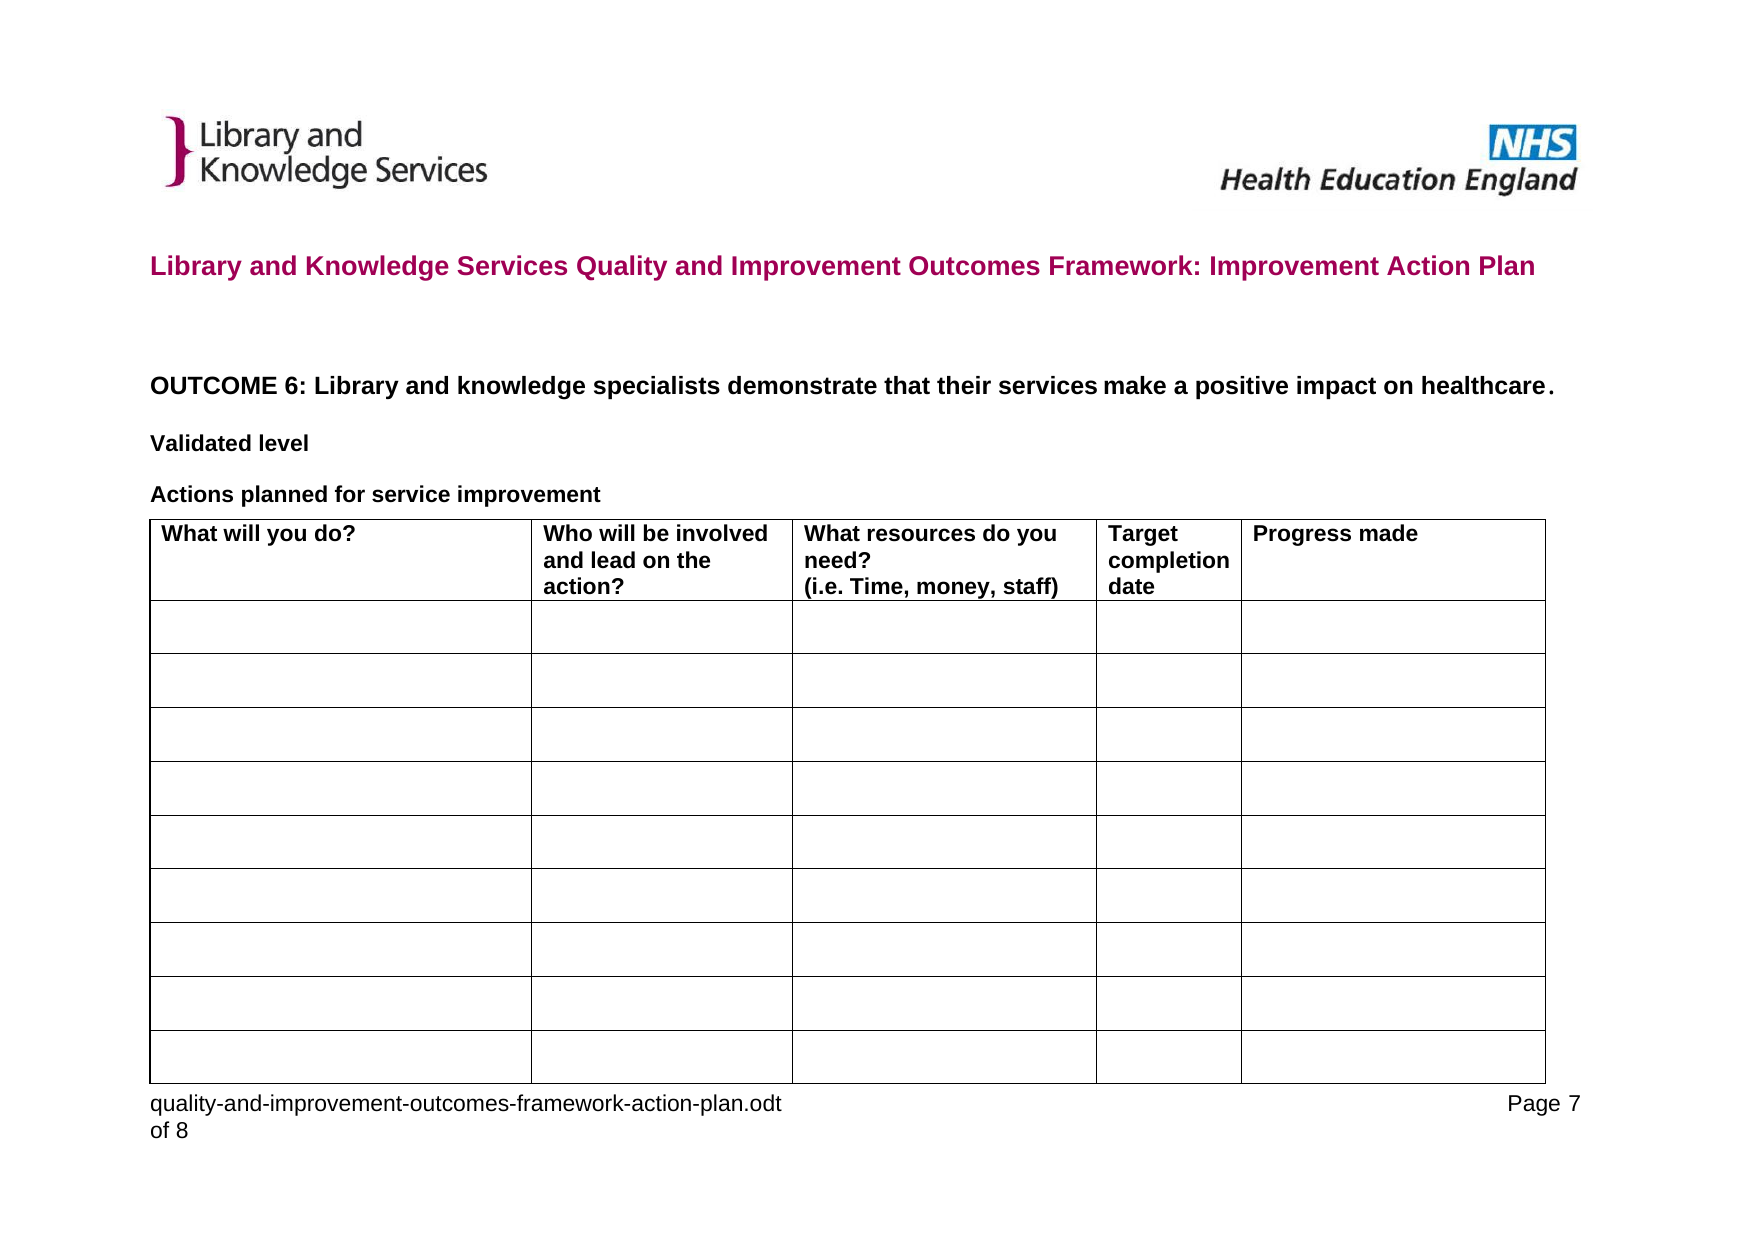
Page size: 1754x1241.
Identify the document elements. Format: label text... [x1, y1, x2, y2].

table_cell [1097, 1031, 1241, 1083]
table_cell [151, 762, 531, 814]
table_cell [532, 977, 792, 1029]
table_cell [793, 601, 1096, 653]
table_cell [151, 923, 531, 976]
table_cell [151, 977, 531, 1029]
table_cell [1242, 816, 1545, 868]
table_cell [793, 869, 1096, 922]
table_cell [532, 869, 792, 922]
table_cell [793, 762, 1096, 814]
table_cell [151, 1031, 531, 1083]
table_cell [1097, 708, 1241, 761]
table_cell [151, 654, 531, 707]
table_cell [532, 654, 792, 707]
table_cell [151, 816, 531, 868]
table_cell [532, 601, 792, 653]
table_cell [532, 1031, 792, 1083]
table_cell [532, 708, 792, 761]
table_cell [1097, 654, 1241, 707]
table_cell [793, 923, 1096, 976]
table_cell [1097, 816, 1241, 868]
table_cell [1242, 977, 1545, 1029]
table_cell [1097, 869, 1241, 922]
table_cell [1242, 708, 1545, 761]
table_header Progress made [1242, 520, 1545, 599]
table_cell [793, 977, 1096, 1029]
table_cell [151, 869, 531, 922]
text Validated level [150, 429, 1604, 456]
text Actions planned for service improvement [150, 481, 1604, 507]
table_header What will you do? [151, 520, 531, 599]
table_cell [1242, 654, 1545, 707]
table_cell [793, 708, 1096, 761]
table_cell [793, 816, 1096, 868]
table_header Target completion date [1097, 520, 1241, 599]
table_cell [532, 762, 792, 814]
table_header What resources do you need? (i.e. Time, money, staff) [793, 520, 1096, 599]
table_cell [1097, 762, 1241, 814]
table_cell [1097, 923, 1241, 976]
table_cell [793, 1031, 1096, 1083]
text OUTCOME 6: Library and knowledge specialists demonstrate that their services make a positive impact on healthcare. [150, 363, 1604, 403]
table_cell [532, 923, 792, 976]
table_cell [1242, 1031, 1545, 1083]
table_cell [151, 708, 531, 761]
table_cell [1242, 869, 1545, 922]
table_cell [1097, 601, 1241, 653]
table_cell [532, 816, 792, 868]
table_cell [793, 654, 1096, 707]
table_header Who will be involved and lead on the action? [532, 520, 792, 599]
table_cell [151, 601, 531, 653]
table_cell [1097, 977, 1241, 1029]
table_cell [1242, 601, 1545, 653]
table_cell [1242, 923, 1545, 976]
table_cell [1242, 762, 1545, 814]
